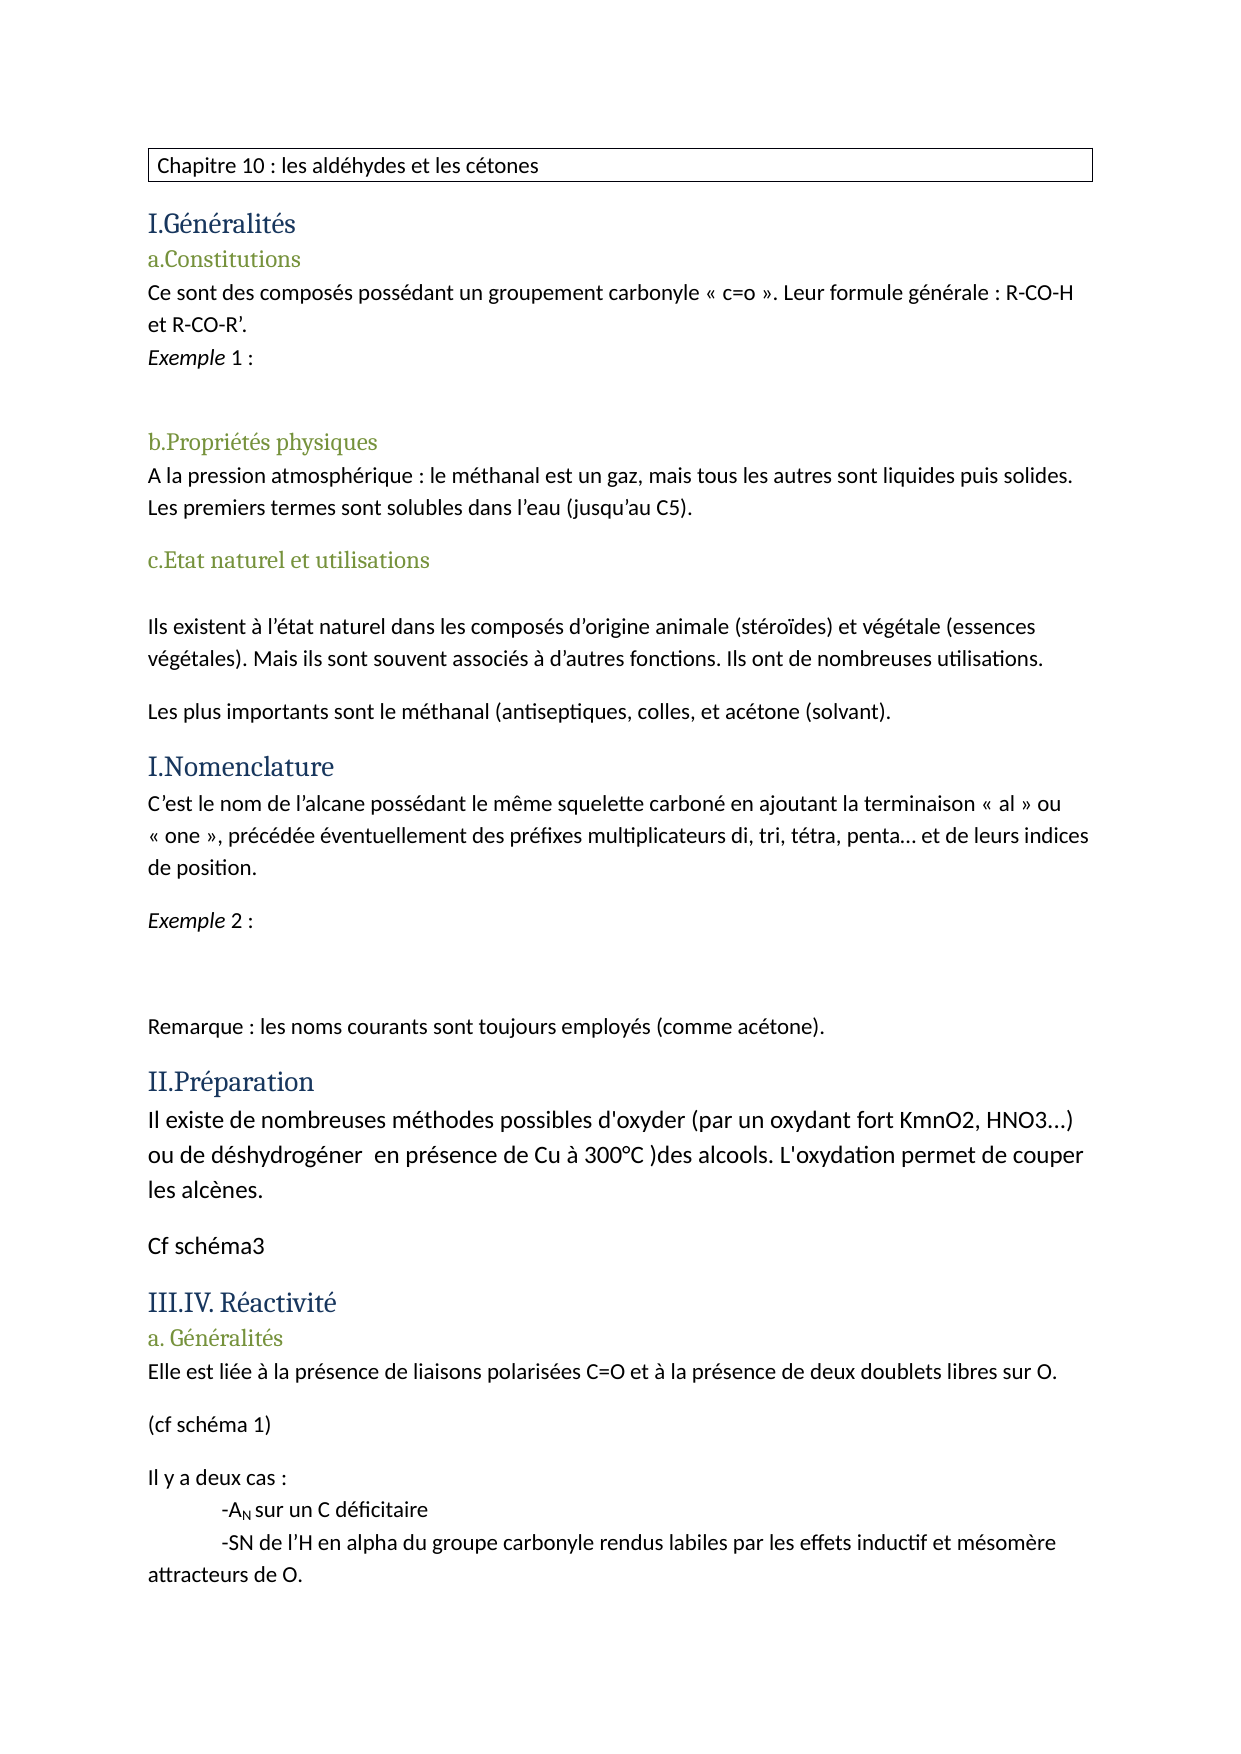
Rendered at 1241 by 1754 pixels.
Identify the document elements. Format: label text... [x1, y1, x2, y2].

text Cf schéma3 [148, 1230, 1093, 1260]
text A la pression atmosphérique : le méthanal est un gaz, mais tous les autres sont liquides puis solides. Les premiers termes sont solubles dans l’eau (jusqu’au C5). [148, 461, 1093, 521]
text (cf schéma 1) [148, 1410, 1093, 1438]
subtitle Constitutions [148, 245, 1093, 274]
text Elle est liée à la présence de liaisons polarisées C=O et à la présence de deux doublets libres sur O. [148, 1357, 1093, 1385]
subtitle Généralités [148, 207, 1093, 240]
text Exemple 2 : [148, 906, 1093, 934]
text -AN sur un C déficitaire [148, 1496, 1093, 1523]
subtitle Etat naturel et utilisations [148, 546, 1093, 608]
text Chapitre 10 : les aldéhydes et les cétones [149, 149, 1092, 181]
text Exemple 1 : [148, 343, 1093, 371]
subtitle Nomenclature [148, 751, 1093, 784]
subtitle Généralités [148, 1324, 1093, 1353]
text C’est le nom de l’alcane possédant le même squelette carboné en ajoutant la terminaison « al » ou « one », précédée éventuellement des préfixes multiplicateurs di, tri, tétra, penta… et de leurs indices de position. [148, 789, 1093, 881]
text -SN de l’H en alpha du groupe carbonyle rendus labiles par les effets inductif et mésomère attracteurs de O. [148, 1528, 1093, 1588]
text Les plus importants sont le méthanal (antiseptiques, colles, et acétone (solvant). [148, 697, 1093, 726]
text Ce sont des composés possédant un groupement carbonyle « c=o ». Leur formule générale : R-CO-H et R-CO-R’. [148, 278, 1093, 339]
text Il existe de nombreuses méthodes possibles d'oxyder (par un oxydant fort KmnO2, HNO3...) ou de déshydrogéner en présence de Cu à 300°C )des alcools. L'oxydation permet de couper les alcènes. [148, 1104, 1093, 1204]
subtitle IV. Réactivité [148, 1286, 1093, 1319]
subtitle Propriétés physiques [148, 428, 1093, 457]
text Il y a deux cas : [148, 1463, 1093, 1491]
text Remarque : les noms courants sont toujours employés (comme acétone). [148, 1012, 1093, 1041]
subtitle Préparation [148, 1066, 1093, 1099]
text Ils existent à l’état naturel dans les composés d’origine animale (stéroïdes) et végétale (essences végétales). Mais ils sont souvent associés à d’autres fonctions. Ils ont de nombreuses utilisations. [148, 612, 1093, 672]
